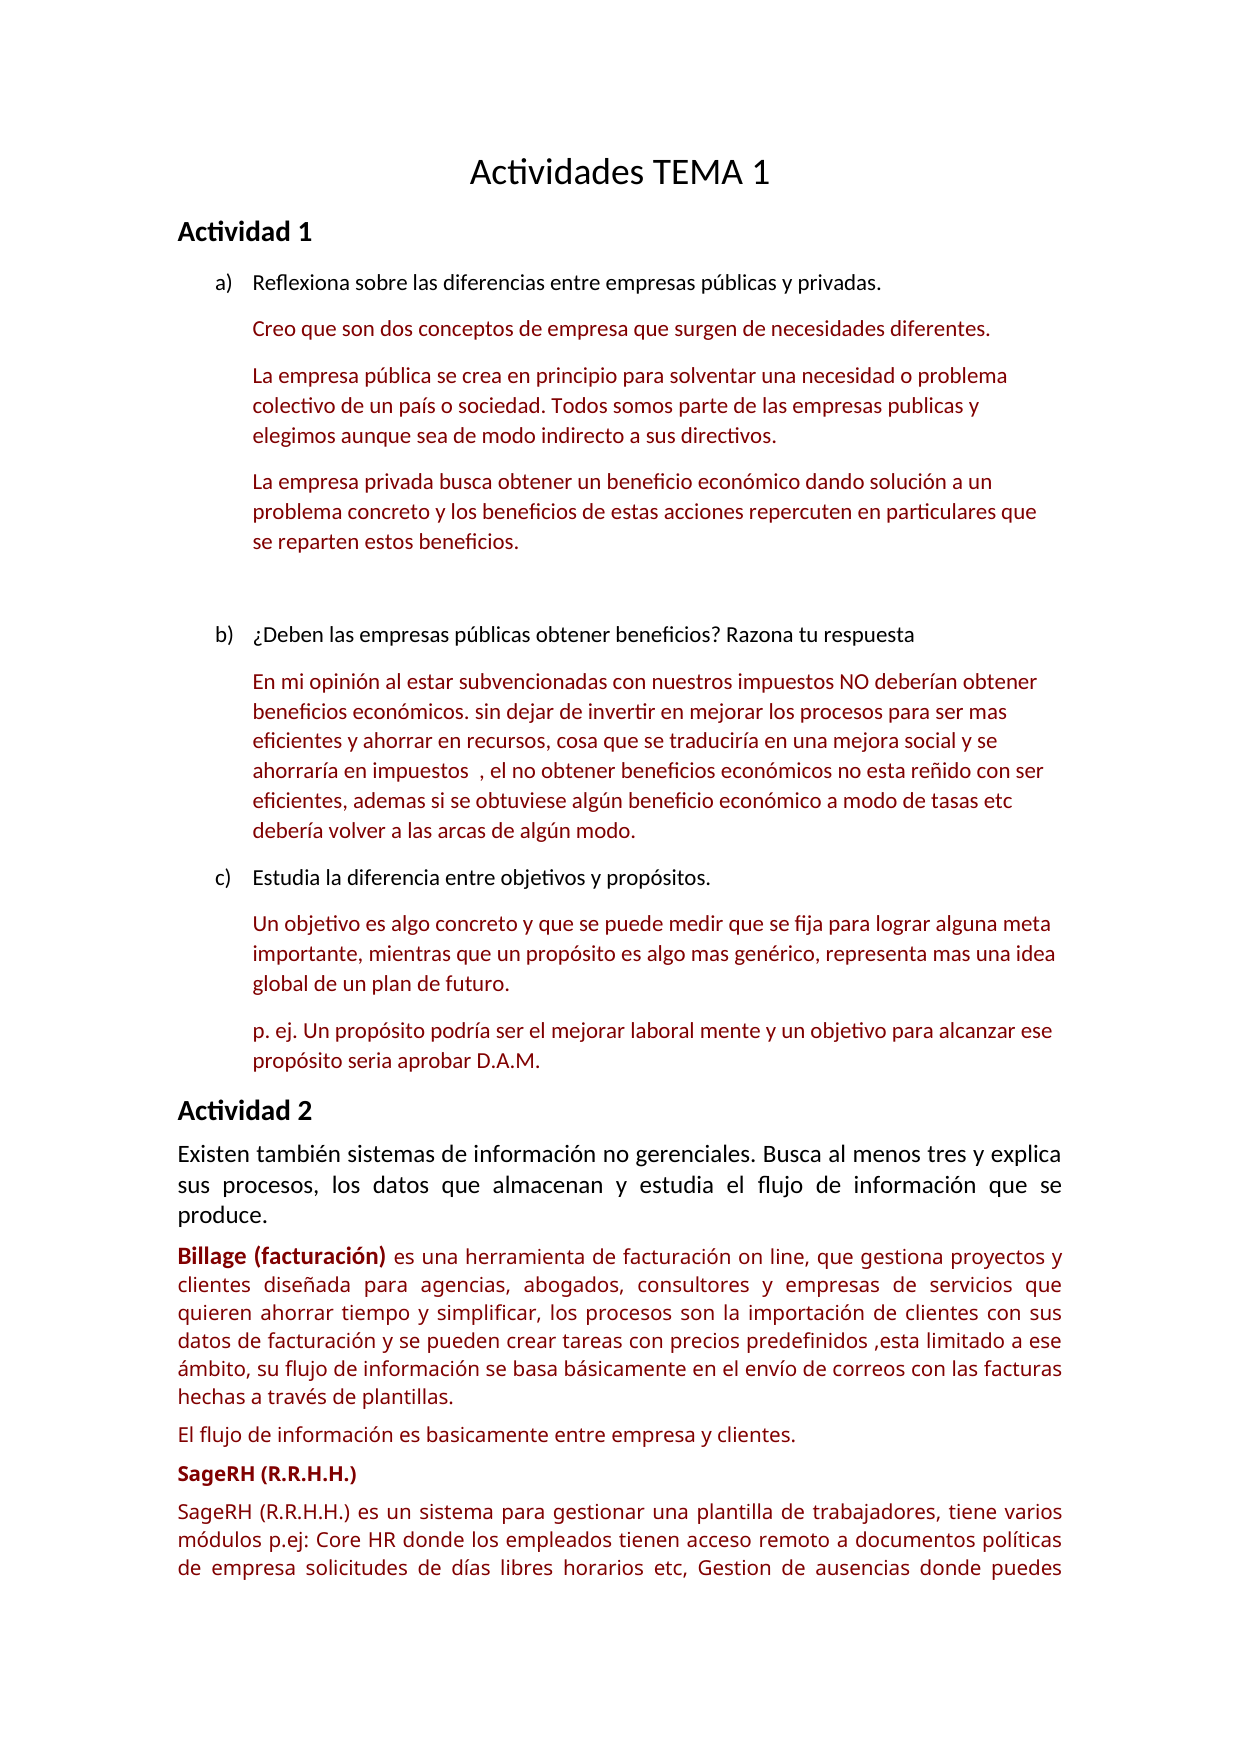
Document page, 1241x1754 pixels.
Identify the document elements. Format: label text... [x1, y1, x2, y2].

list Un objetivo es algo concreto y que se puede medir que se fija para lograr alguna meta importante, mientras que un propósito es algo mas genérico, representa mas una idea global de un plan de futuro. [215, 909, 1063, 997]
list La empresa pública se crea en principio para solventar una necesidad o problema colectivo de un país o sociedad. Todos somos parte de las empresas publicas y elegimos aunque sea de modo indirecto a sus directivos. [215, 361, 1063, 449]
list Creo que son dos conceptos de empresa que surgen de necesidades diferentes. [215, 314, 1063, 342]
list En mi opinión al estar subvencionadas con nuestros impuestos NO deberían obtener beneficios económicos. sin dejar de invertir en mejorar los procesos para ser mas eficientes y ahorrar en recursos, cosa que se traduciría en una mejora social y se ahorraría en impuestos , el no obtener beneficios económicos no esta reñido con ser eficientes, ademas si se obtuviese algún beneficio económico a modo de tasas etc debería volver a las arcas de algún modo. [215, 667, 1063, 844]
list ¿Deben las empresas públicas obtener beneficios? Razona tu respuesta [215, 620, 1063, 648]
text SageRH (R.R.H.H.) [177, 1459, 1063, 1487]
text Actividades TEMA 1 [177, 148, 1063, 193]
text SageRH (R.R.H.H.) es un sistema para gestionar una plantilla de trabajadores, tiene varios módulos p.ej: Core HR donde los empleados tienen acceso remoto a documentos políticas de empresa solicitudes de días libres horarios etc, Gestion de ausencias donde puedes [177, 1497, 1063, 1581]
list La empresa privada busca obtener un beneficio económico dando solución a un problema concreto y los beneficios de estas acciones repercuten en particulares que se reparten estos beneficios. [215, 467, 1063, 555]
text Existen también sistemas de información no gerenciales. Busca al menos tres y explica sus procesos, los datos que almacenan y estudia el ﬂujo de información que se produce. [177, 1138, 1063, 1230]
text Billage (facturación) es una herramienta de facturación on line, que gestiona proyectos y clientes diseñada para agencias, abogados, consultores y empresas de servicios que quieren ahorrar tiempo y simplificar, los procesos son la importación de clientes con sus datos de facturación y se pueden crear tareas con precios predefinidos ,esta limitado a ese ámbito, su flujo de información se basa básicamente en el envío de correos con las facturas hechas a través de plantillas. [177, 1240, 1063, 1410]
list p. ej. Un propósito podría ser el mejorar laboral mente y un objetivo para alcanzar ese propósito seria aprobar D.A.M. [215, 1016, 1063, 1074]
text Actividad 2 [177, 1092, 1063, 1128]
text El flujo de información es basicamente entre empresa y clientes. [177, 1421, 1063, 1449]
list Reflexiona sobre las diferencias entre empresas públicas y privadas. [215, 268, 1063, 296]
text Actividad 1 [177, 213, 1063, 249]
list Estudia la diferencia entre objetivos y propósitos. [215, 863, 1063, 891]
